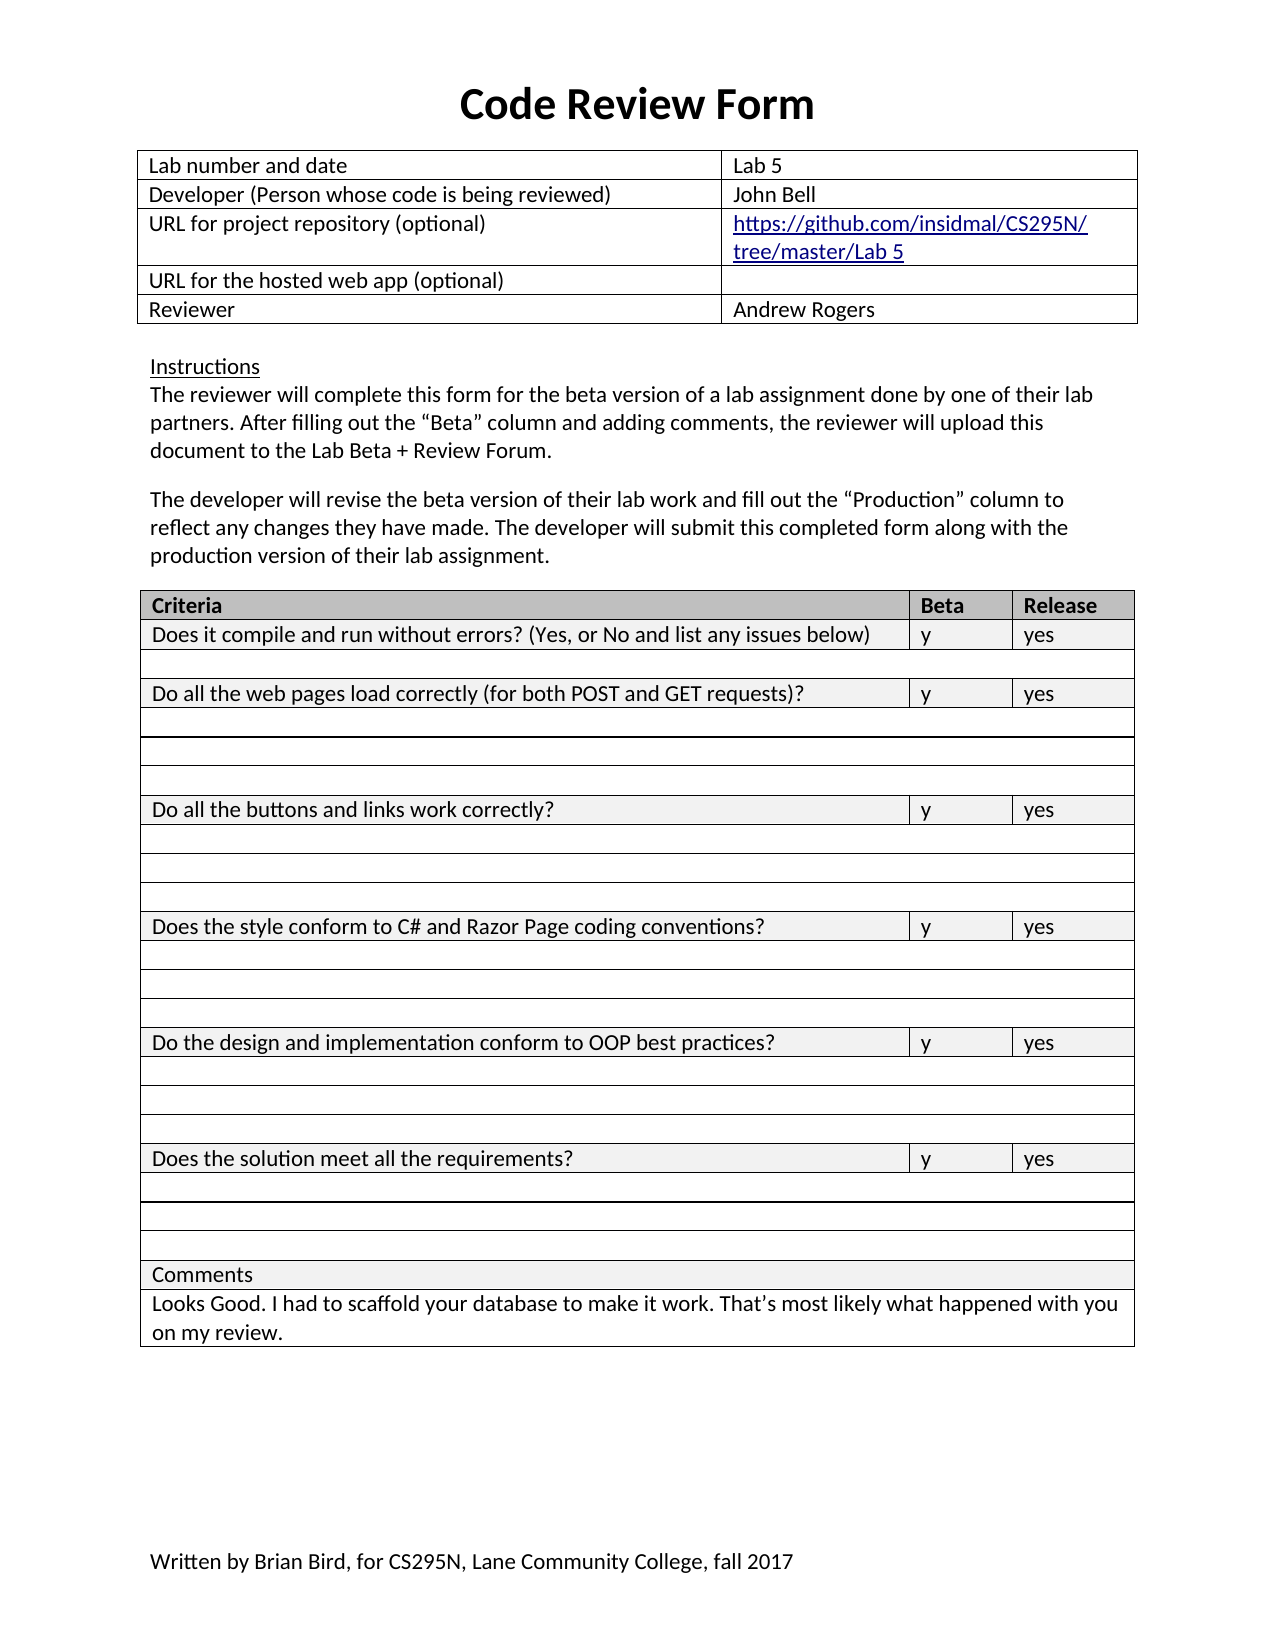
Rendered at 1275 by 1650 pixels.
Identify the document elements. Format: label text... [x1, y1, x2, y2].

table_cell [141, 883, 1134, 911]
table_cell y [910, 912, 1012, 940]
table_cell Do all the buttons and links work correctly? [141, 796, 909, 823]
table_cell [141, 825, 1134, 853]
table_header Criteria [141, 591, 909, 619]
table_cell yes [1013, 1028, 1134, 1056]
table_cell yes [1013, 912, 1134, 940]
table_cell [141, 1086, 1134, 1114]
table_cell Reviewer [138, 295, 721, 323]
table_cell Do the design and implementation conform to OOP best practices? [141, 1028, 909, 1056]
table_cell Andrew Rogers [722, 295, 1137, 323]
table_header Lab number and date [138, 151, 721, 179]
table_cell [141, 1203, 1134, 1230]
table_header Lab 5 [722, 151, 1137, 179]
table_cell [141, 1115, 1134, 1143]
text The reviewer will complete this form for the beta version of a lab assignment done by one of their lab partners. After filling out the “Beta” column and adding comments, the reviewer will upload this document to the Lab Beta + Review Forum. [150, 380, 1125, 464]
table_cell y [910, 679, 1012, 707]
table_cell [141, 1173, 1134, 1201]
table_cell [141, 970, 1134, 998]
table_cell Comments [141, 1261, 1134, 1288]
table_cell y [910, 620, 1012, 649]
table_cell URL for the hosted web app (optional) [138, 266, 721, 294]
table_cell [141, 650, 1134, 678]
table_cell Developer (Person whose code is being reviewed) [138, 180, 721, 208]
table_cell yes [1013, 620, 1134, 649]
table_cell https://github.com/insidmal/CS295N/tree/master/Lab 5 [722, 209, 1137, 265]
table_cell [141, 999, 1134, 1027]
table_cell yes [1013, 796, 1134, 823]
table_cell URL for project repository (optional) [138, 209, 721, 265]
table_cell John Bell [722, 180, 1137, 208]
table_cell [141, 766, 1134, 794]
table_cell [141, 708, 1134, 736]
text The developer will revise the beta version of their lab work and fill out the “Production” column to reflect any changes they have made. The developer will submit this completed form along with the production version of their lab assignment. [150, 485, 1125, 569]
table_cell [722, 266, 1137, 294]
table_cell Looks Good. I had to scaffold your database to make it work. That’s most likely what happened with you on my review. [141, 1290, 1134, 1346]
table_cell yes [1013, 1144, 1134, 1172]
table_cell y [910, 1028, 1012, 1056]
text Instructions [150, 324, 1125, 380]
table_cell [141, 738, 1134, 765]
table_header Beta [910, 591, 1012, 619]
table_cell Does the solution meet all the requirements? [141, 1144, 909, 1172]
table_cell [141, 1231, 1134, 1259]
table_cell [141, 941, 1134, 969]
table_cell y [910, 796, 1012, 823]
table_cell Do all the web pages load correctly (for both POST and GET requests)? [141, 679, 909, 707]
table_cell Does the style conform to C# and Razor Page coding conventions? [141, 912, 909, 940]
table_header Release [1013, 591, 1134, 619]
table_cell [141, 1057, 1134, 1085]
table_cell Does it compile and run without errors? (Yes, or No and list any issues below) [141, 620, 909, 649]
table_cell y [910, 1144, 1012, 1172]
table_cell yes [1013, 679, 1134, 707]
table_cell [141, 854, 1134, 882]
